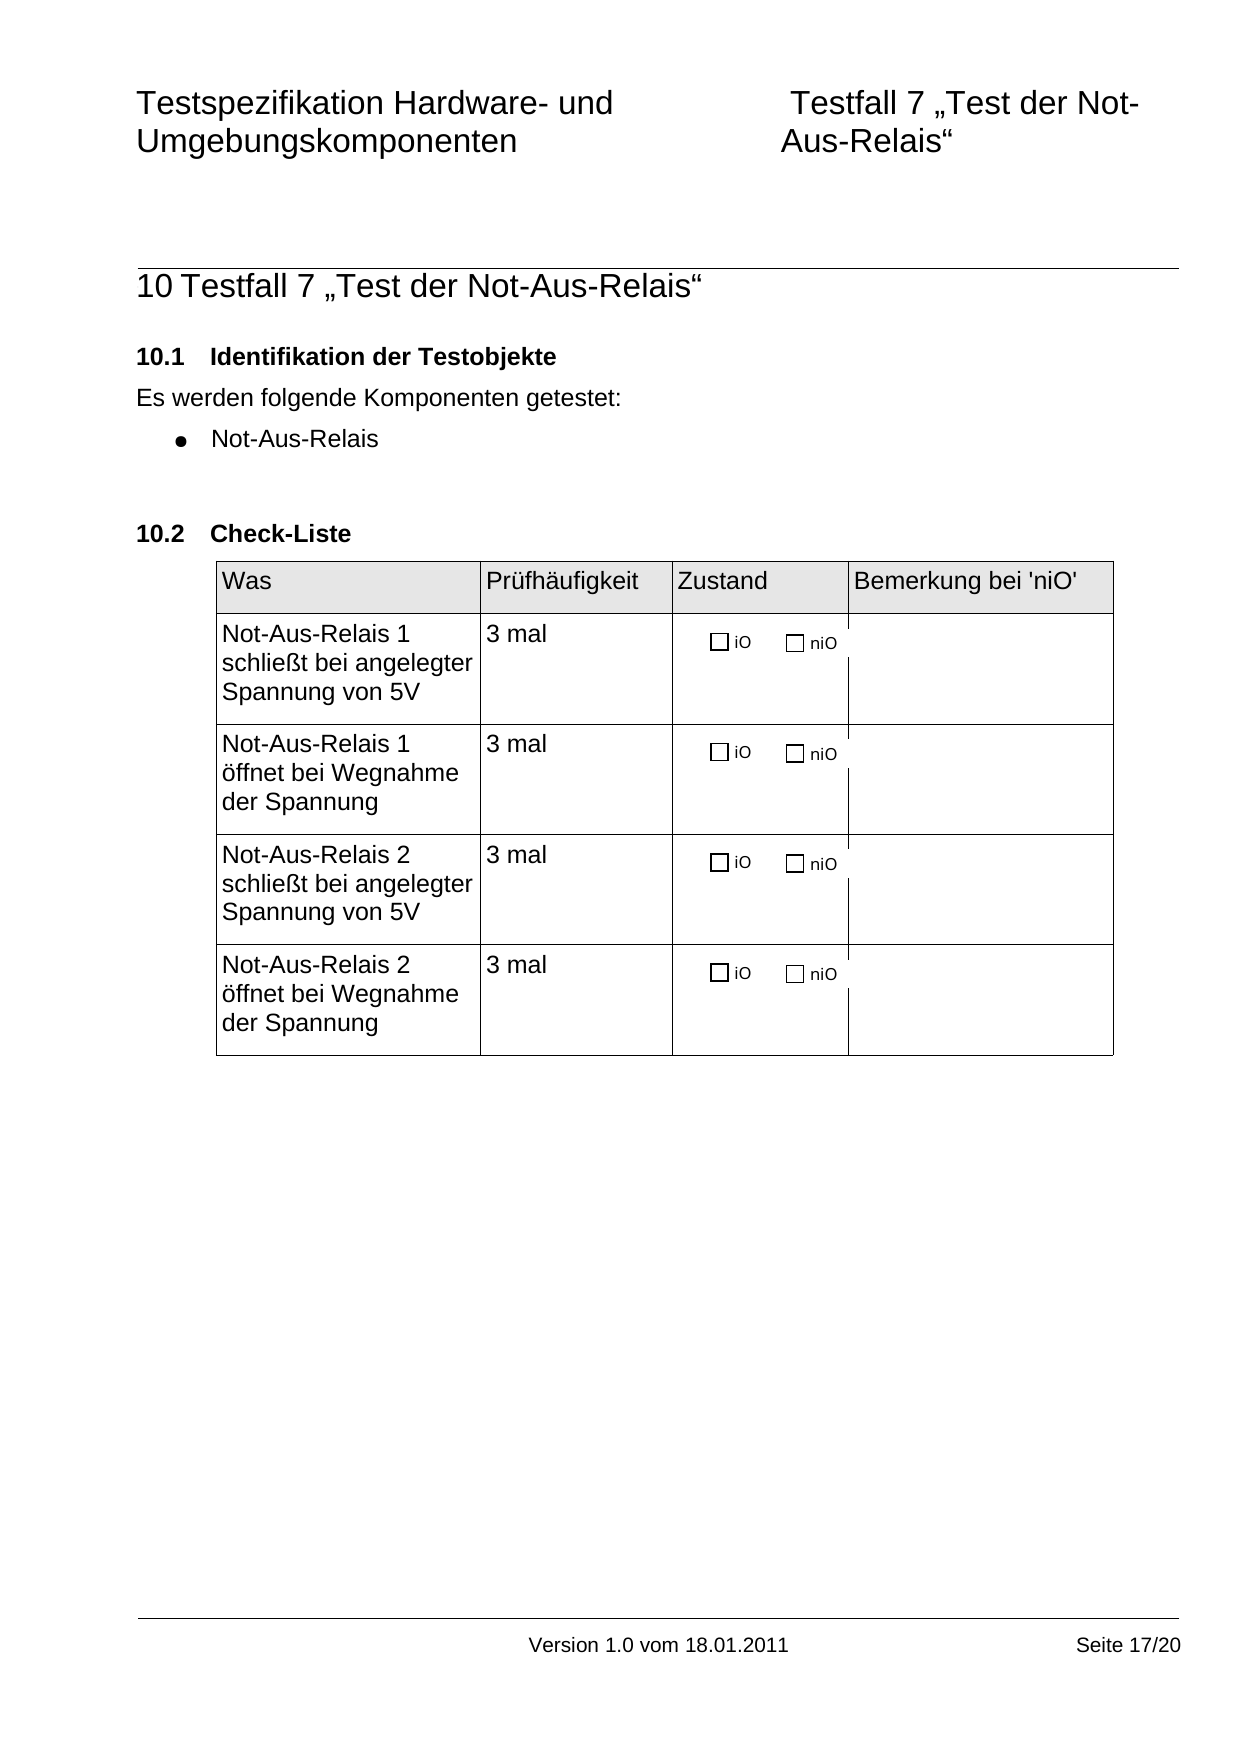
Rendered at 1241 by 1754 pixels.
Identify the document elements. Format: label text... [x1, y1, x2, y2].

table_header Zustand [673, 562, 848, 613]
table_cell Not-Aus-Relais 2 öffnet bei Wegnahme der Spannung [217, 945, 480, 1054]
subtitle Testfall 7 „Test der Not-Aus-Relais“ [136, 289, 1181, 304]
list Not-Aus-Relais [173, 424, 1181, 453]
text Es werden folgende Komponenten getestet: [136, 383, 1181, 412]
table_header Prüfhäufigkeit [481, 562, 672, 613]
table_cell Not-Aus-Relais 1 schließt bei angelegter Spannung von 5V [217, 614, 480, 724]
table_cell 3 mal [481, 835, 672, 944]
table_cell [849, 945, 1113, 1054]
table_cell [849, 835, 1113, 944]
table_cell Not-Aus-Relais 2 schließt bei angelegter Spannung von 5V [217, 835, 480, 944]
subtitle Check-Liste [136, 519, 1181, 548]
table_cell [673, 614, 848, 724]
table_cell Not-Aus-Relais 1 öffnet bei Wegnahme der Spannung [217, 725, 480, 834]
table_cell [673, 945, 848, 1054]
table_cell [673, 835, 848, 944]
table_cell 3 mal [481, 725, 672, 834]
table_cell 3 mal [481, 614, 672, 724]
table_cell [849, 614, 1113, 724]
table_header Bemerkung bei 'niO' [849, 562, 1113, 613]
table_cell 3 mal [481, 945, 672, 1054]
subtitle Identifikation der Testobjekte [136, 342, 1181, 371]
table_cell [849, 725, 1113, 834]
table_header Was [217, 562, 480, 613]
table_cell [673, 725, 848, 834]
